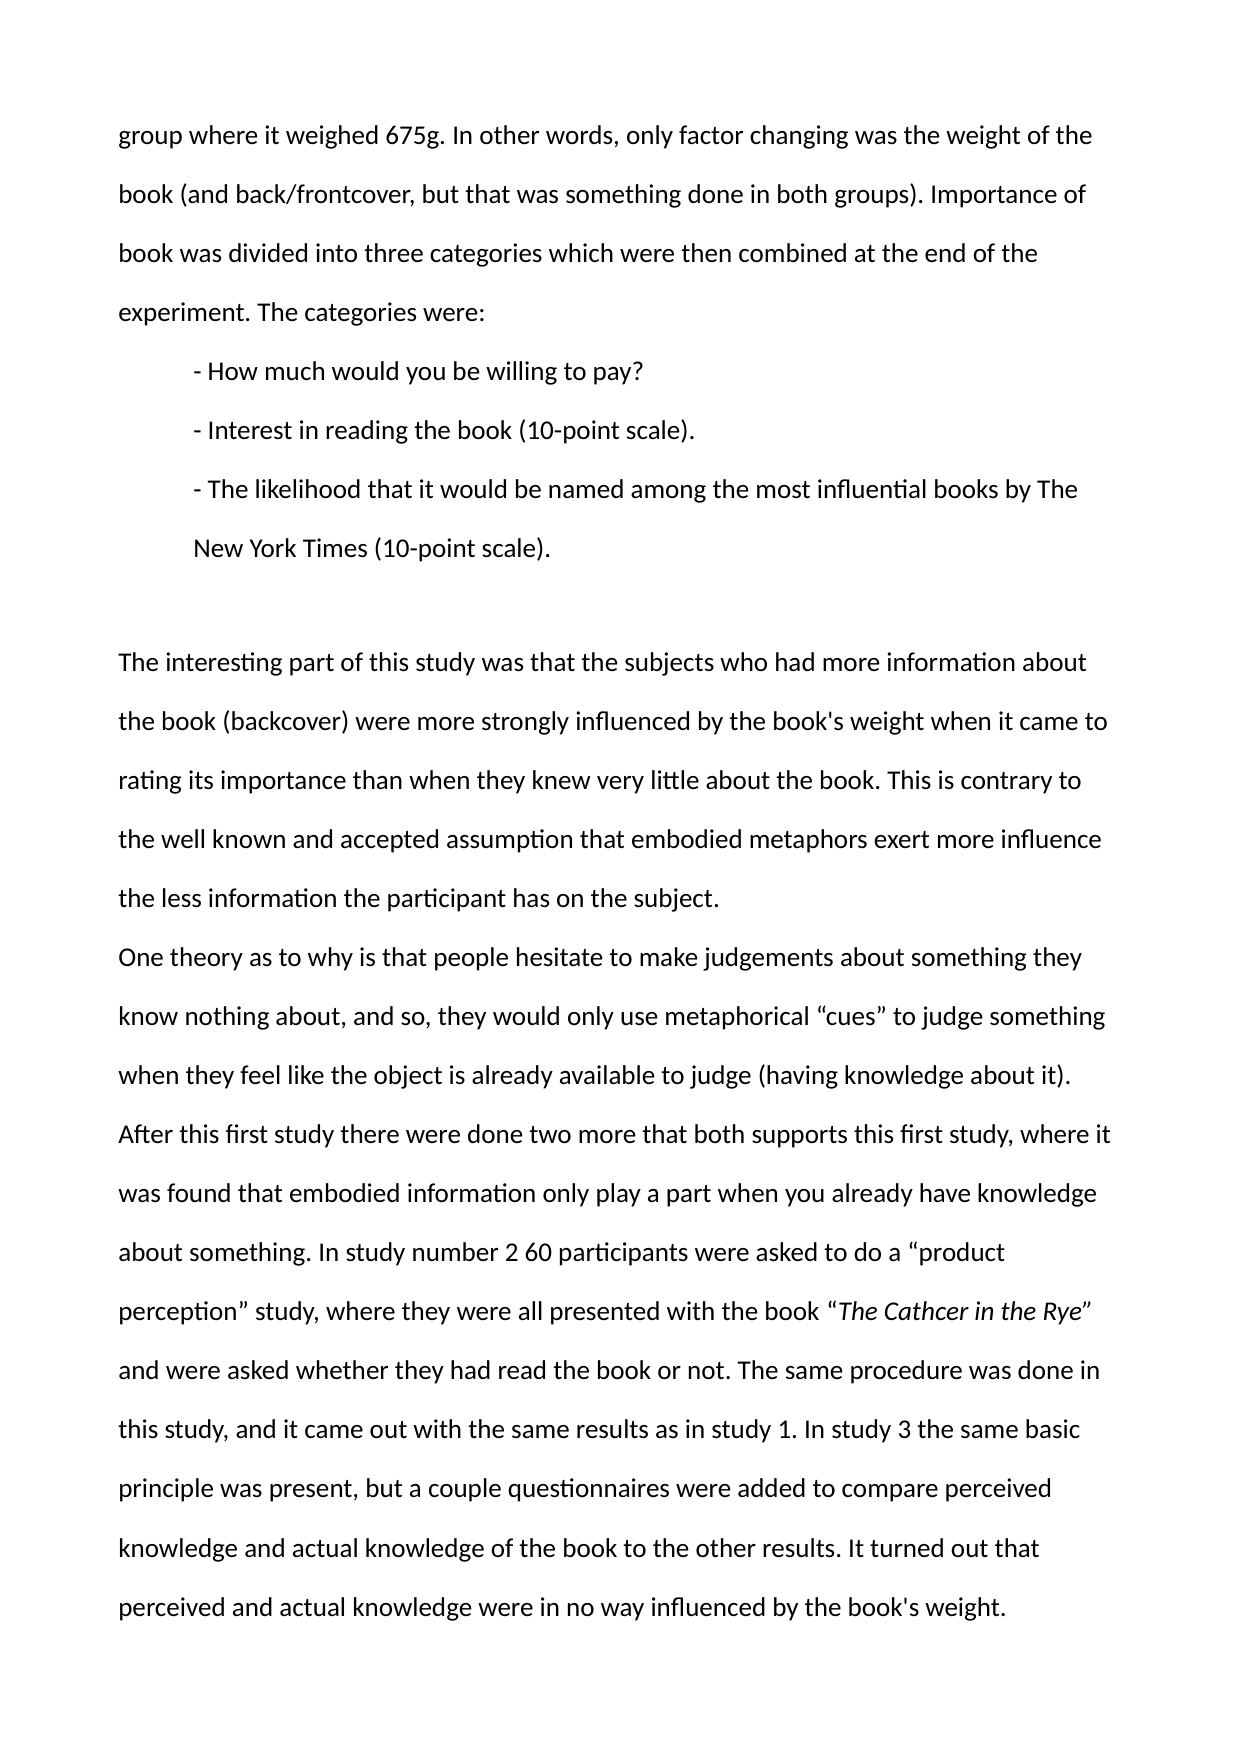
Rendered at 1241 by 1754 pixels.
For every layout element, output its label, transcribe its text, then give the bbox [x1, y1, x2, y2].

text After this first study there were done two more that both supports this first study, where it was found that embodied information only play a part when you already have knowledge about something. In study number 2 60 participants were asked to do a “product perception” study, where they were all presented with the book “The Cathcer in the Rye” and were asked whether they had read the book or not. The same procedure was done in this study, and it came out with the same results as in study 1. In study 3 the same basic principle was present, but a couple questionnaires were added to compare perceived knowledge and actual knowledge of the book to the other results. It turned out that perceived and actual knowledge were in no way influenced by the book's weight. [118, 1117, 1122, 1623]
text - Interest in reading the book (10-point scale). [193, 413, 1122, 446]
text group where it weighed 675g. In other words, only factor changing was the weight of the book (and back/frontcover, but that was something done in both groups). Importance of book was divided into three categories which were then combined at the end of the experiment. The categories were: [118, 118, 1122, 328]
text One theory as to why is that people hesitate to make judgements about something they know nothing about, and so, they would only use metaphorical “cues” to judge something when they feel like the object is already available to judge (having knowledge about it). [118, 940, 1122, 1091]
text The interesting part of this study was that the subjects who had more information about the book (backcover) were more strongly influenced by the book's weight when it came to rating its importance than when they knew very little about the book. This is contrary to the well known and accepted assumption that embodied metaphors exert more influence the less information the participant has on the subject. [118, 645, 1122, 914]
text - How much would you be willing to pay? [193, 354, 1122, 387]
text - The likelihood that it would be named among the most influential books by The New York Times (10-point scale). [193, 472, 1122, 564]
